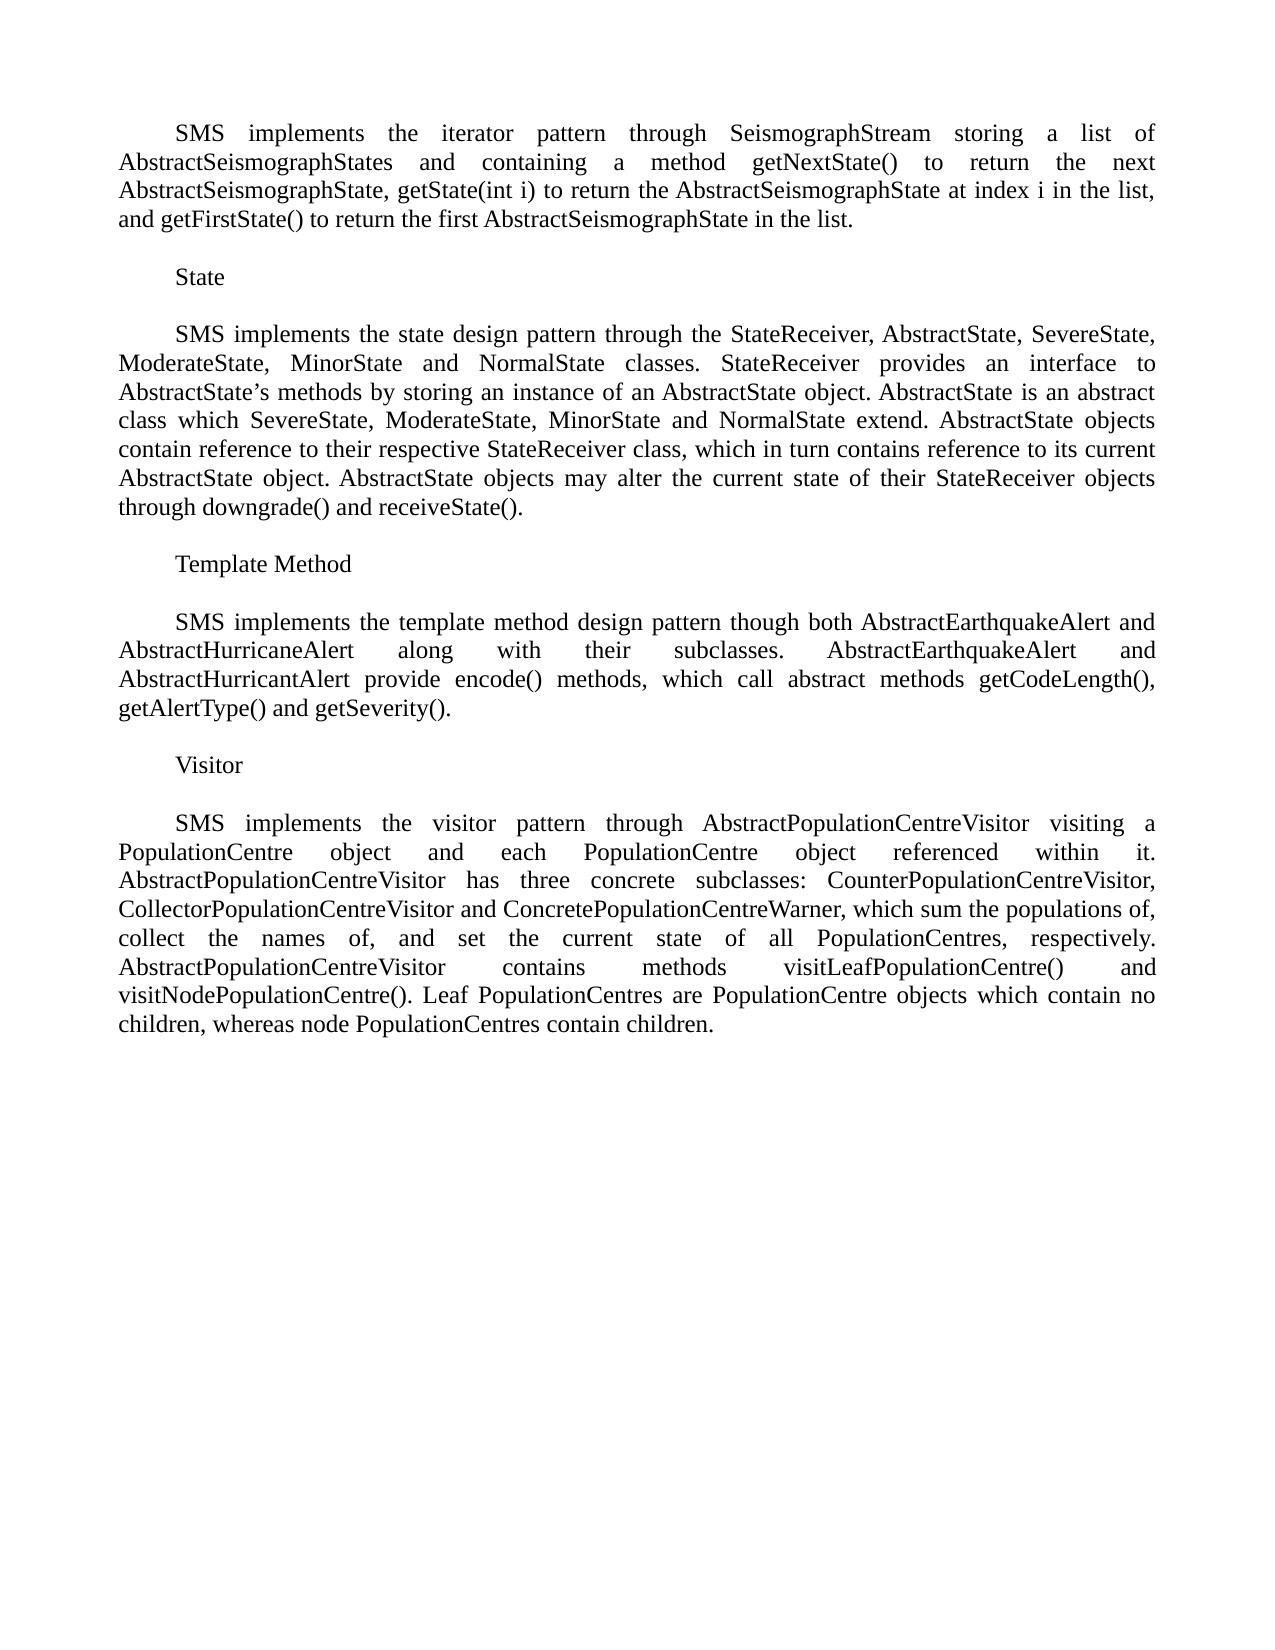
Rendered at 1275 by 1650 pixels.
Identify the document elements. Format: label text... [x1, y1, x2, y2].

text SMS implements the template method design pattern though both AbstractEarthquakeAlert and AbstractHurricaneAlert along with their subclasses. AbstractEarthquakeAlert and AbstractHurricantAlert provide encode() methods, which call abstract methods getCodeLength(), getAlertType() and getSeverity(). [118, 607, 1157, 722]
text SMS implements the visitor pattern through AbstractPopulationCentreVisitor visiting a PopulationCentre object and each PopulationCentre object referenced within it. AbstractPopulationCentreVisitor has three concrete subclasses: CounterPopulationCentreVisitor, CollectorPopulationCentreVisitor and ConcretePopulationCentreWarner, which sum the populations of, collect the names of, and set the current state of all PopulationCentres, respectively. AbstractPopulationCentreVisitor contains methods visitLeafPopulationCentre() and visitNodePopulationCentre(). Leaf PopulationCentres are PopulationCentre objects which contain no children, whereas node PopulationCentres contain children. [118, 808, 1157, 1038]
text Template Method [118, 549, 1157, 578]
text Visitor [118, 751, 1157, 779]
text State [118, 262, 1157, 291]
text SMS implements the iterator pattern through SeismographStream storing a list of AbstractSeismographStates and containing a method getNextState() to return the next AbstractSeismographState, getState(int i) to return the AbstractSeismographState at index i in the list, and getFirstState() to return the first AbstractSeismographState in the list. [118, 118, 1157, 233]
text SMS implements the state design pattern through the StateReceiver, AbstractState, SevereState, ModerateState, MinorState and NormalState classes. StateReceiver provides an interface to AbstractState’s methods by storing an instance of an AbstractState object. AbstractState is an abstract class which SevereState, ModerateState, MinorState and NormalState extend. AbstractState objects contain reference to their respective StateReceiver class, which in turn contains reference to its current AbstractState object. AbstractState objects may alter the current state of their StateReceiver objects through downgrade() and receiveState(). [118, 319, 1157, 521]
